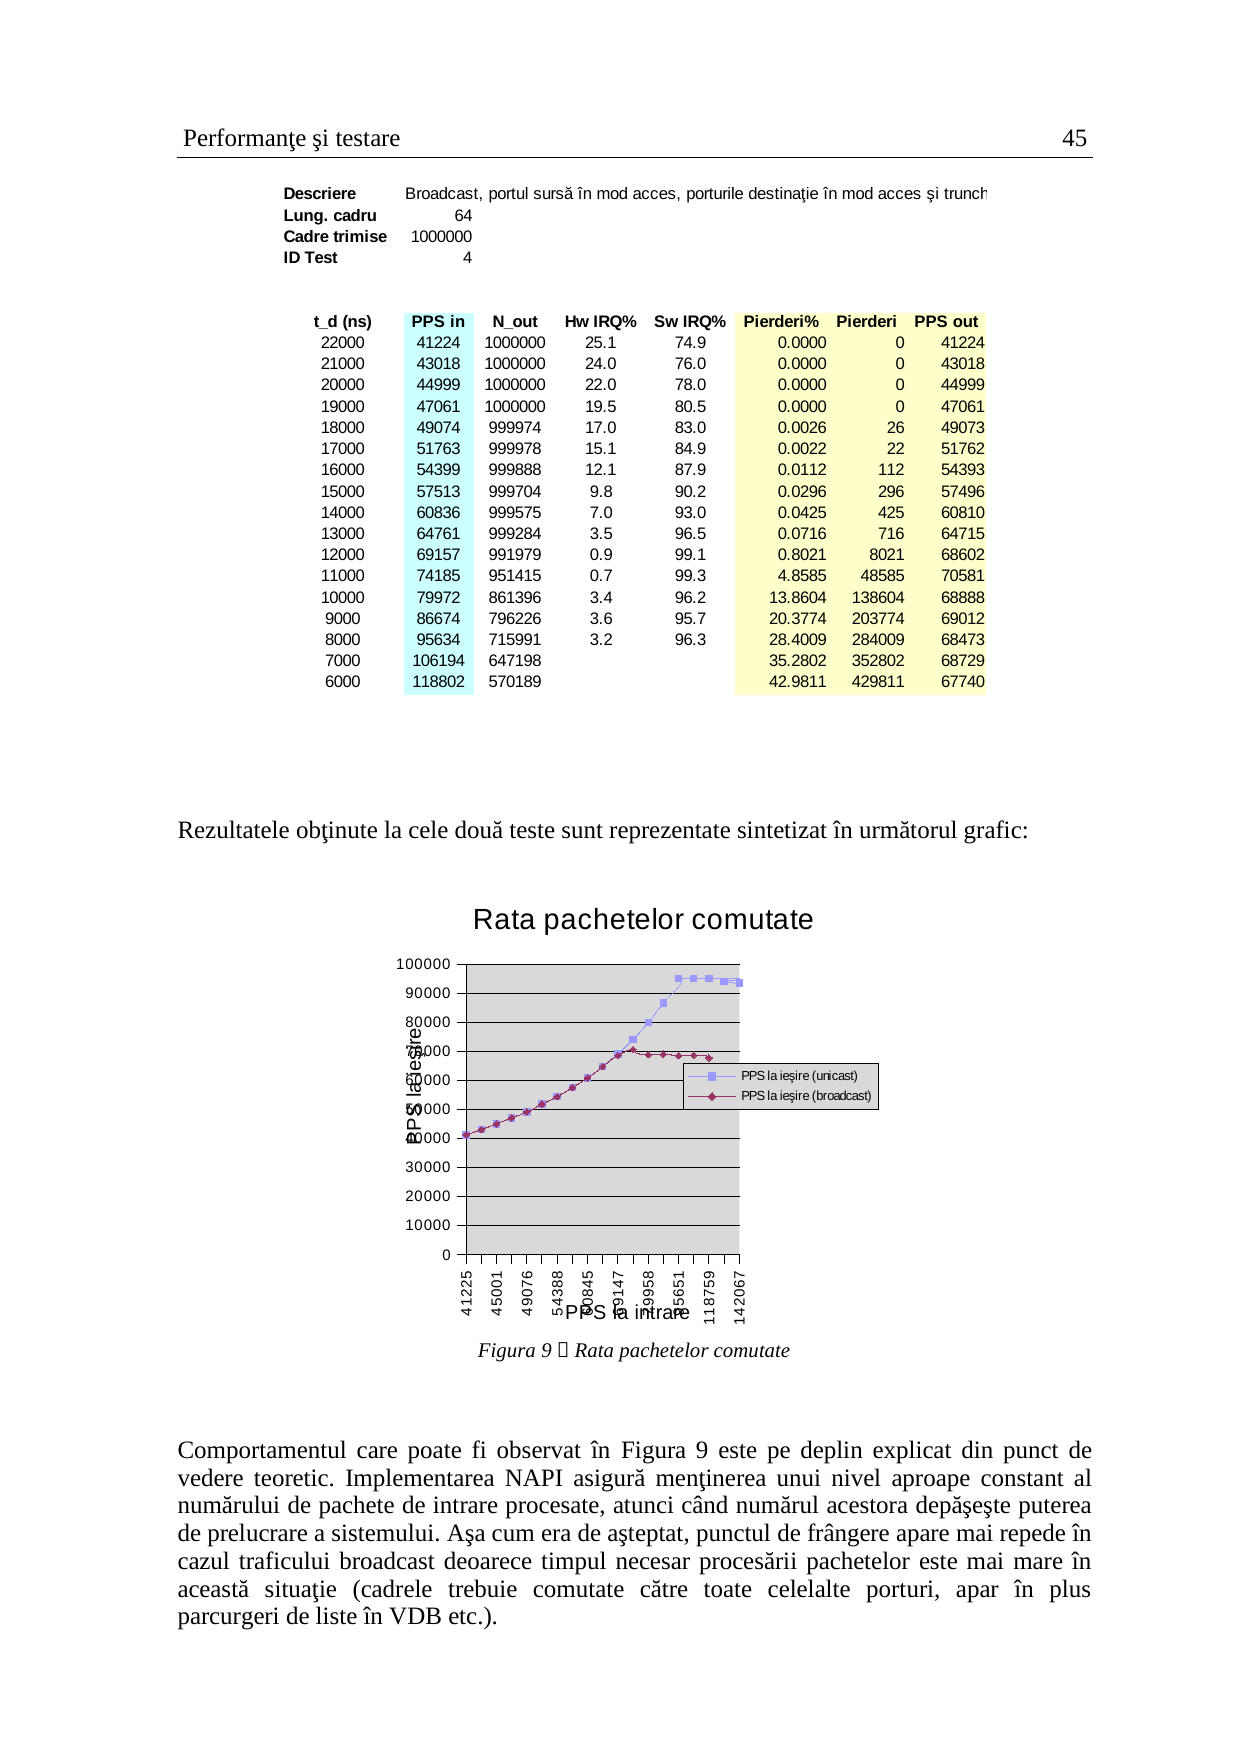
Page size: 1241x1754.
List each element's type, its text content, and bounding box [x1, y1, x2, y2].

text Comportamentul care poate fi observat în Figura 9 este pe deplin explicat din punct de vedere teoretic. Implementarea NAPI asigură menţinerea unui nivel aproape constant al numărului de pachete de intrare procesate, atunci când numărul acestora depăşeşte puterea de prelucrare a sistemului. Aşa cum era de aşteptat, punctul de frângere apare mai repede în cazul traficului broadcast deoarece timpul necesar procesării pachetelor este mai mare în această situaţie (cadrele trebuie comutate către toate celelalte porturi, apar în plus parcurgeri de liste în VDB etc.). [177, 1436, 1093, 1630]
text Figura 9  Rata pachetelor comutate [386, 886, 883, 1363]
text Rezultatele obţinute la cele două teste sunt reprezentate sintetizat în următorul grafic: [177, 185, 1093, 843]
